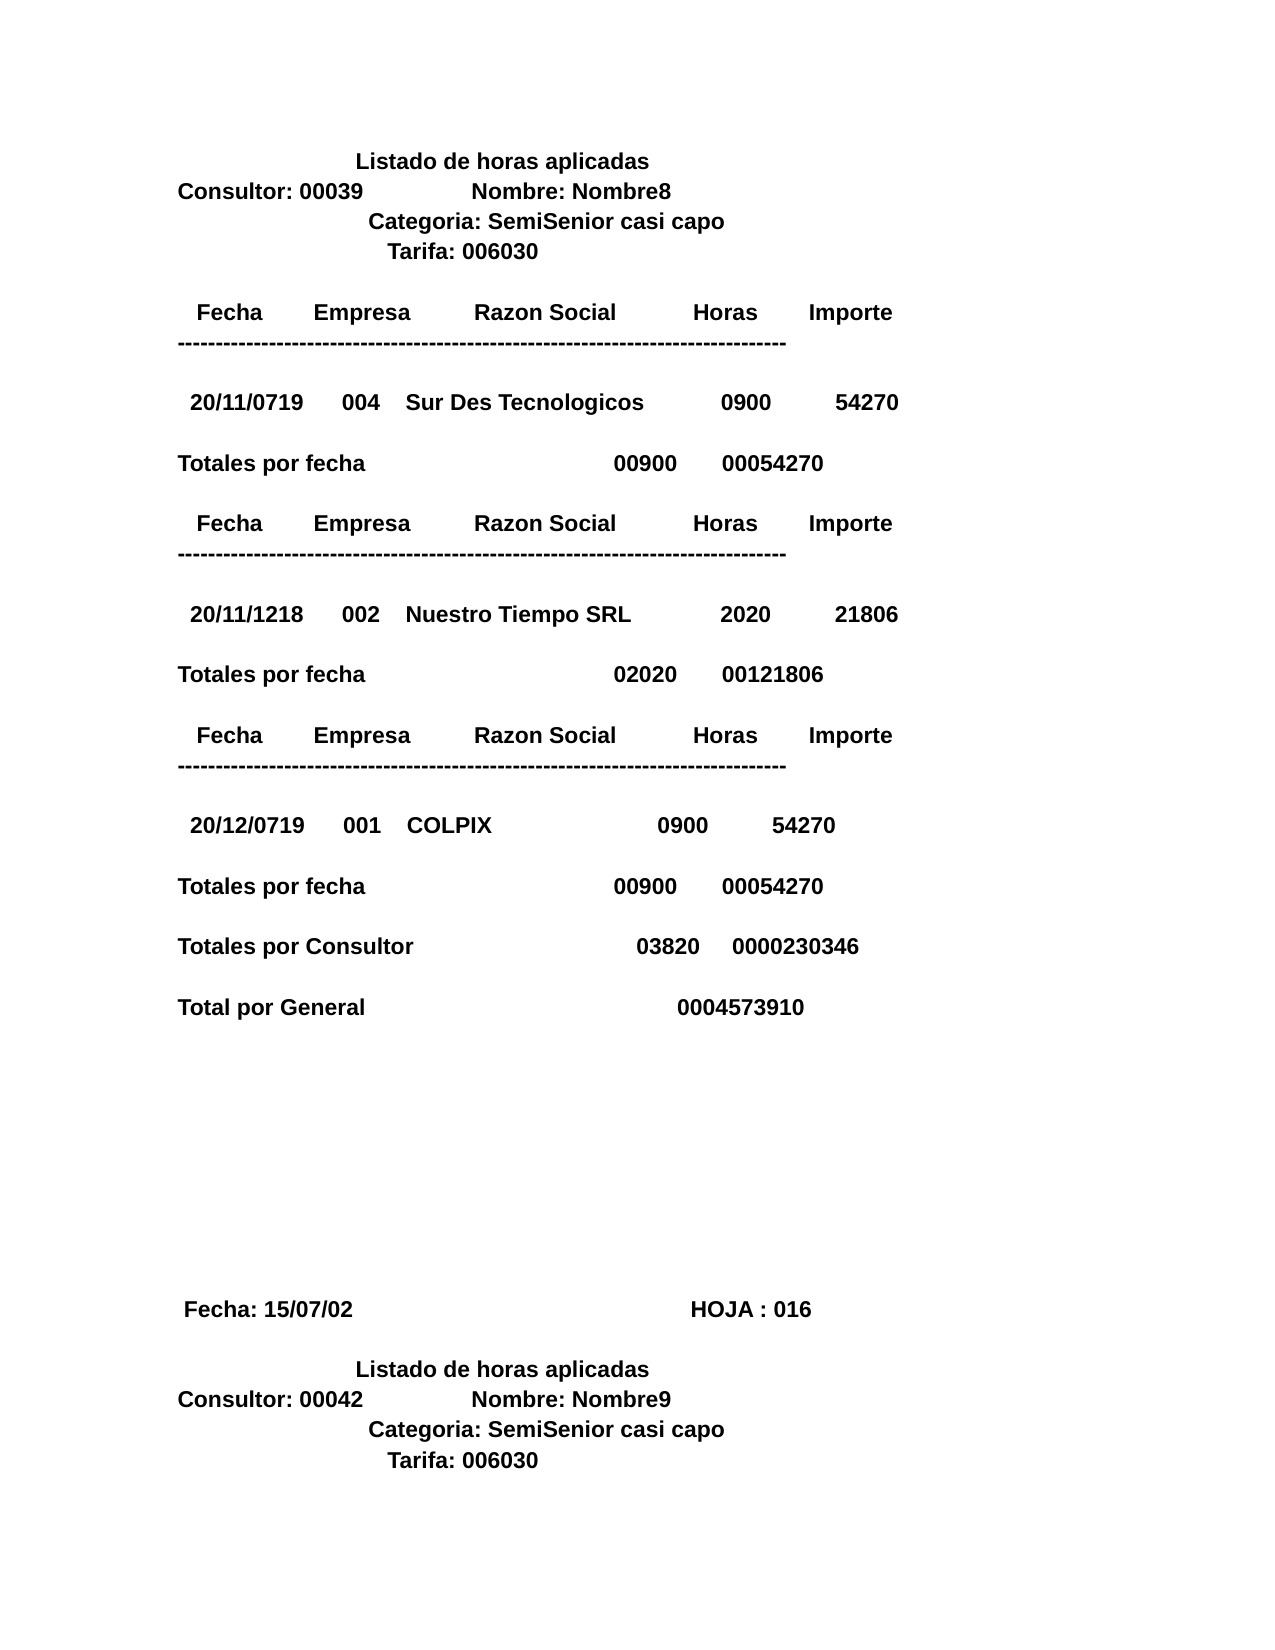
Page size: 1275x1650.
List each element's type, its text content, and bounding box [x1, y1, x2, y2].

text -------------------------------------------------------------------------------- [177, 540, 1098, 567]
text 20/11/1218 002 Nuestro Tiempo SRL 2020 21806 [177, 601, 1098, 627]
text Tarifa: 006030 [177, 1447, 1098, 1473]
text Categoria: SemiSenior casi capo [177, 1416, 1098, 1443]
text Totales por fecha 00900 00054270 [177, 450, 1098, 476]
text Totales por fecha 00900 00054270 [177, 873, 1098, 899]
text Total por General 0004573910 [177, 993, 1098, 1020]
text 20/11/0719 004 Sur Des Tecnologicos 0900 54270 [177, 389, 1098, 416]
text Categoria: SemiSenior casi capo [177, 208, 1098, 234]
text Fecha Empresa Razon Social Horas Importe [177, 510, 1098, 536]
text Listado de horas aplicadas [177, 148, 1098, 174]
text Fecha Empresa Razon Social Horas Importe [177, 722, 1098, 748]
text Consultor: 00039 Nombre: Nombre8 [177, 178, 1098, 204]
text Tarifa: 006030 [177, 238, 1098, 264]
text Listado de horas aplicadas [177, 1356, 1098, 1382]
text -------------------------------------------------------------------------------- [177, 329, 1098, 355]
text Totales por Consultor 03820 0000230346 [177, 933, 1098, 959]
text Consultor: 00042 Nombre: Nombre9 [177, 1386, 1098, 1412]
text 20/12/0719 001 COLPIX 0900 54270 [177, 812, 1098, 838]
text -------------------------------------------------------------------------------- [177, 752, 1098, 778]
text Totales por fecha 02020 00121806 [177, 661, 1098, 687]
text Fecha Empresa Razon Social Horas Importe [177, 299, 1098, 325]
text Fecha: 15/07/02 HOJA : 016 [177, 1296, 1098, 1322]
